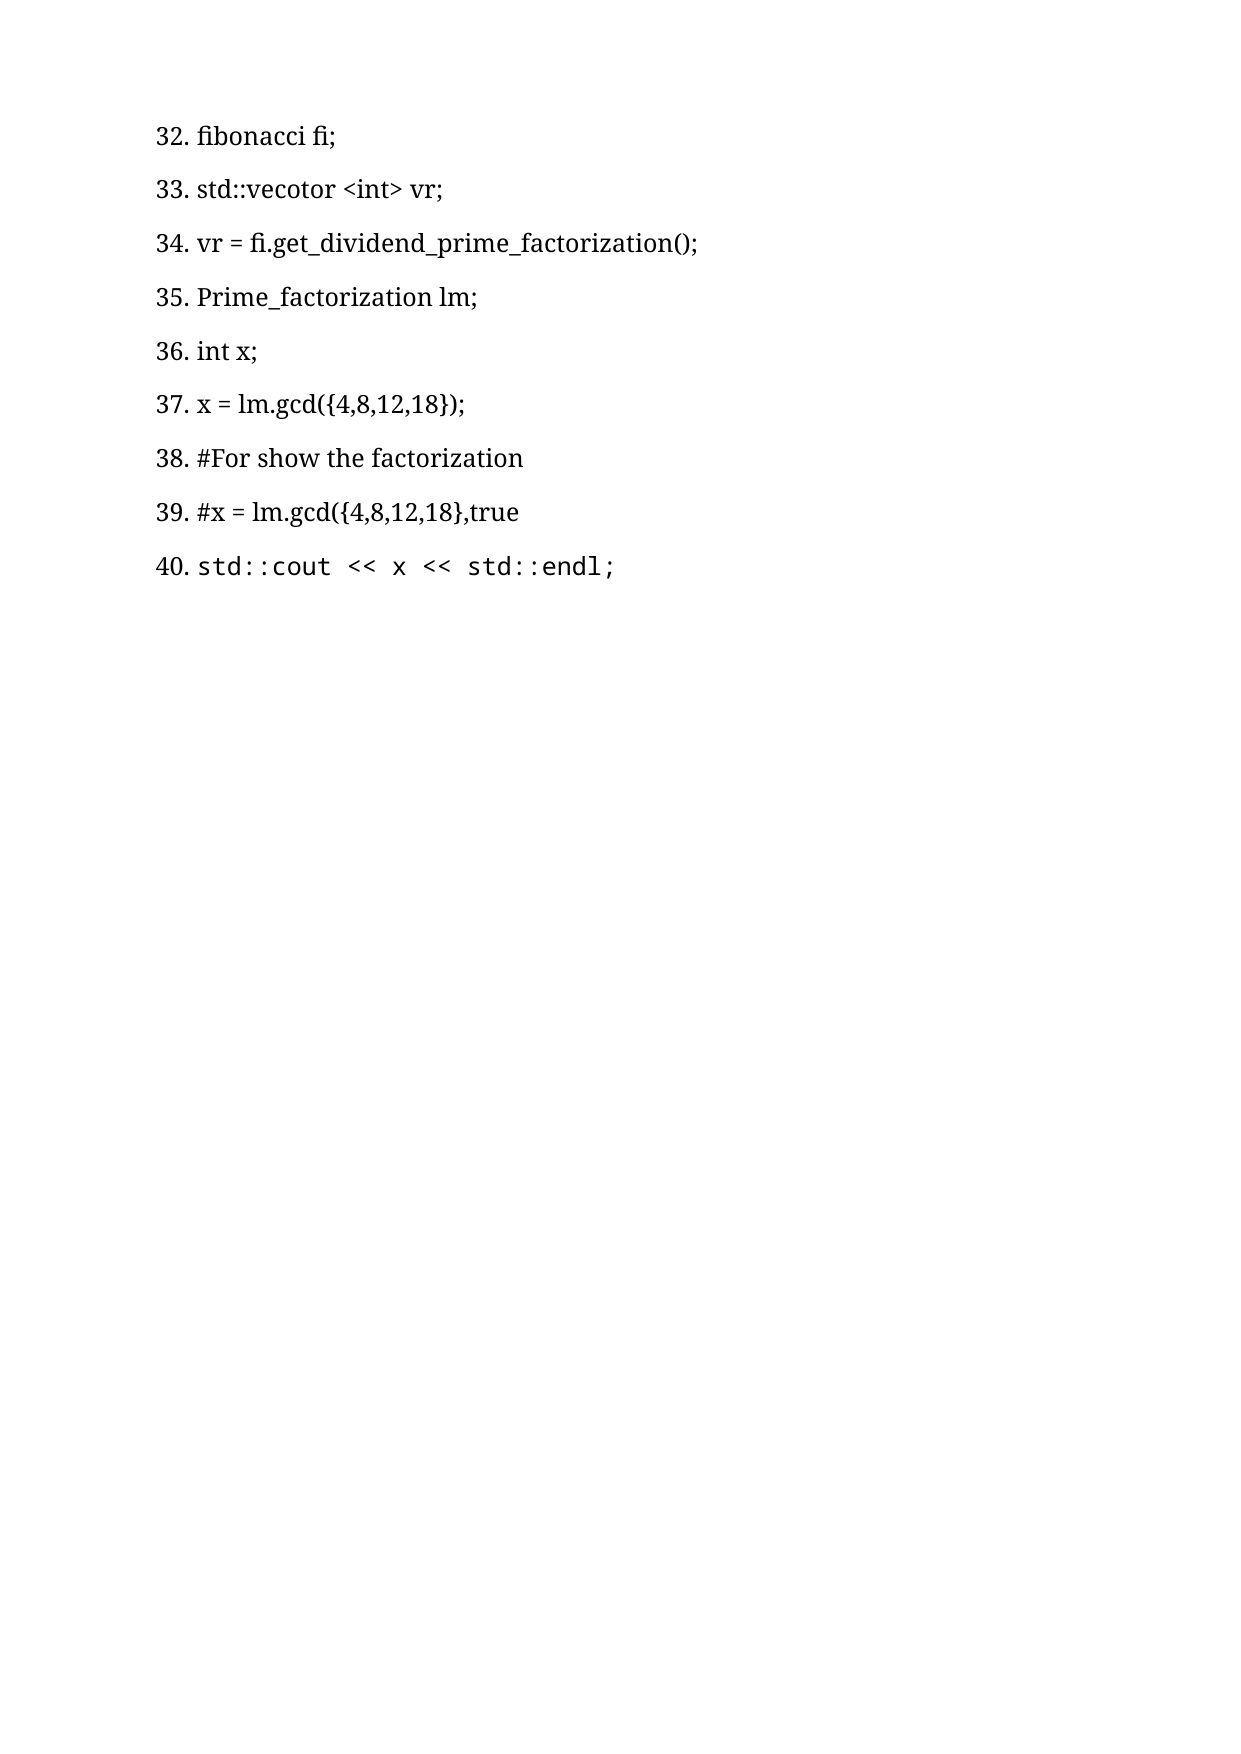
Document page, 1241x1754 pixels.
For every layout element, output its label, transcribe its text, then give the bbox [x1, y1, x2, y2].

list x = lm.gcd({4,8,12,18}); [155, 387, 1122, 421]
list Prime_factorization lm; [155, 279, 1122, 313]
list fibonacci fi; [155, 118, 1122, 152]
list std::cout << x << std::endl; [155, 548, 1122, 582]
list #x = lm.gcd({4,8,12,18},true [155, 494, 1122, 528]
list #For show the factorization [155, 441, 1122, 475]
list int x; [155, 333, 1122, 367]
list std::vecotor <int> vr; [155, 172, 1122, 206]
list vr = fi.get_dividend_prime_factorization(); [155, 226, 1122, 260]
